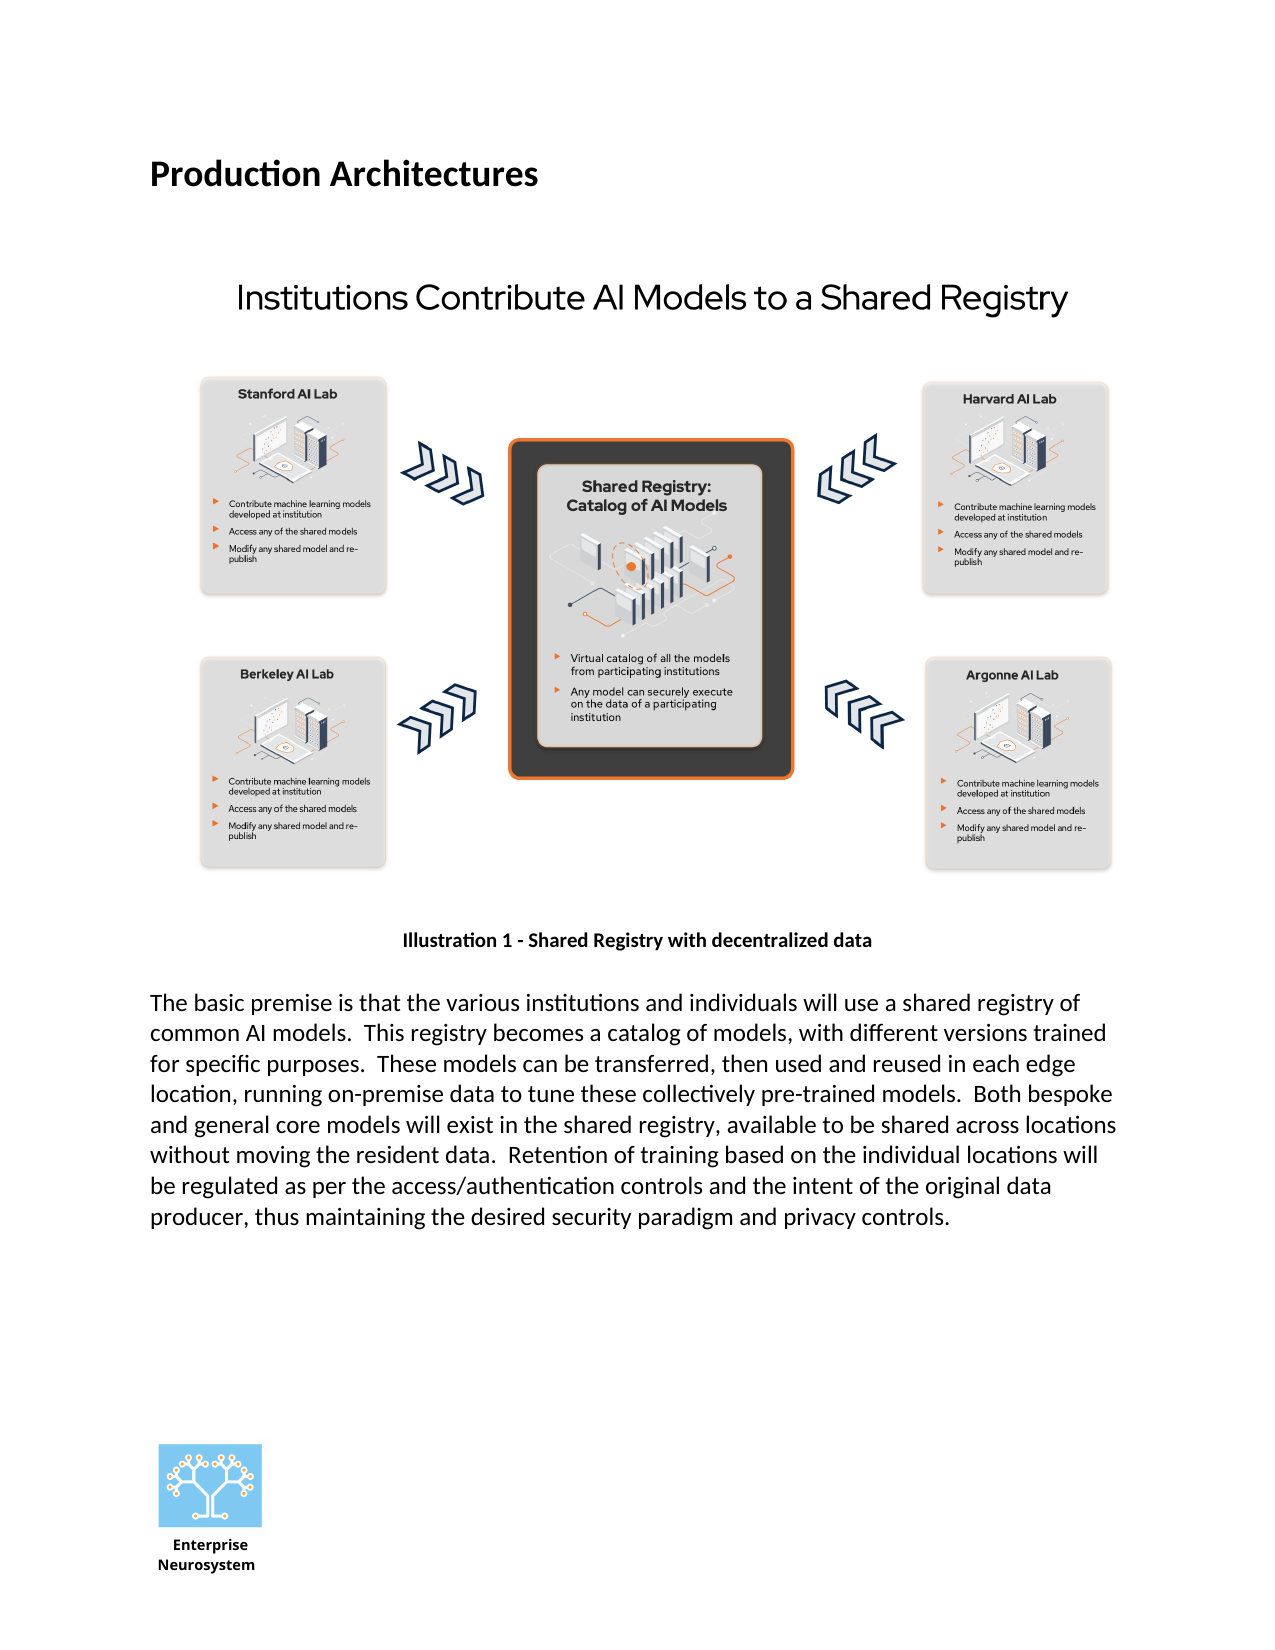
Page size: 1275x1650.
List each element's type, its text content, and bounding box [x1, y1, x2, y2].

picture [150, 1436, 271, 1536]
picture [150, 250, 1168, 907]
text The basic premise is that the various institutions and individuals will use a shared registry of common AI models. This registry becomes a catalog of models, with different versions trained for specific purposes. These models can be transferred, then used and reused in each edge location, running on-premise data to tune these collectively pre-trained models. Both bespoke and general core models will exist in the shared registry, available to be shared across locations without moving the resident data. Retention of training based on the individual locations will be regulated as per the access/authentication controls and the intent of the original data producer, thus maintaining the desired security paradigm and privacy controls. [150, 987, 1125, 1231]
subtitle Illustration 1 - Shared Registry with decentralized data [150, 927, 1125, 952]
subtitle Production Architectures [150, 150, 1125, 242]
